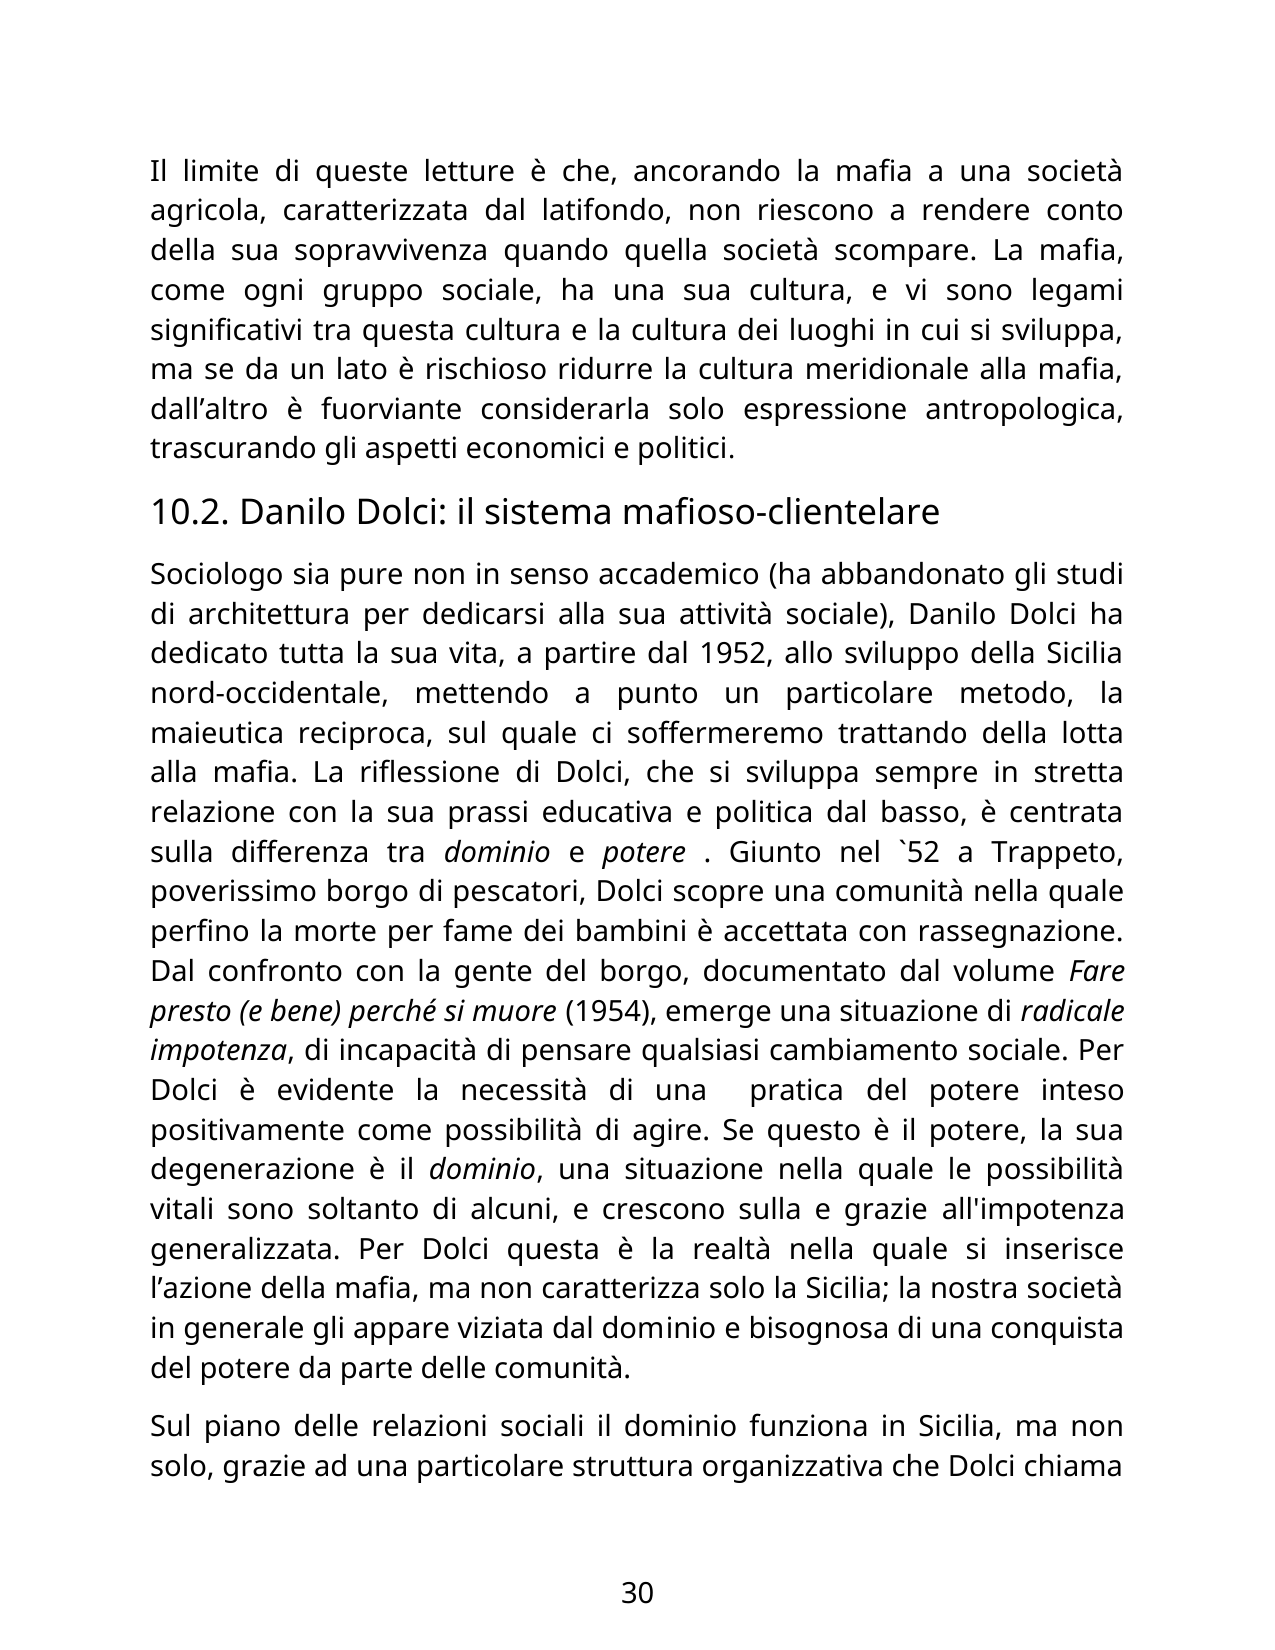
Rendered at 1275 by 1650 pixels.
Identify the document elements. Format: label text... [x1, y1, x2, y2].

text Sul piano delle relazioni sociali il dominio funziona in Sicilia, ma non solo, grazie ad una particolare struttura organizzativa che Dolci chiama [150, 1405, 1125, 1485]
text Sociologo sia pure non in senso accademico (ha abbandonato gli studi di architettura per dedicarsi alla sua attività sociale), Danilo Dolci ha dedicato tutta la sua vita, a partire dal 1952, allo sviluppo della Sicilia nord-occidentale, mettendo a punto un particolare metodo, la maieutica reciproca, sul quale ci soffermeremo trattando della lotta alla mafia. La riflessione di Dolci, che si sviluppa sempre in stretta relazione con la sua prassi educativa e politica dal basso, è centrata sulla differenza tra dominio e potere . Giunto nel `52 a Trappeto, poverissimo borgo di pescatori, Dolci scopre una comunità nella quale perfino la morte per fame dei bambini è accettata con rassegnazione. Dal confronto con la gente del borgo, documentato dal volume Fare presto (e bene) perché si muore (1954), emerge una situazione di radicale impotenza, di incapacità di pensare qualsiasi cambiamento sociale. Per Dolci è evidente la necessità di una pratica del potere inteso positivamente come possibilità di agire. Se questo è il potere, la sua degenerazione è il dominio, una situazione nella quale le possibilità vitali sono soltanto di alcuni, e crescono sulla e grazie all'impotenza generalizzata. Per Dolci questa è la realtà nella quale si inserisce l’azione della mafia, ma non caratterizza solo la Sicilia; la nostra società in generale gli appare viziata dal dominio e bisognosa di una conquista del potere da parte delle comunità. [150, 553, 1125, 1387]
text Il limite di queste letture è che, ancorando la mafia a una società agricola, caratterizzata dal latifondo, non riescono a rendere conto della sua sopravvivenza quando quella società scompare. La mafia, come ogni gruppo sociale, ha una sua cultura, e vi sono legami significativi tra questa cultura e la cultura dei luoghi in cui si sviluppa, ma se da un lato è rischioso ridurre la cultura meridionale alla mafia, dall’altro è fuorviante considerarla solo espressione antropologica, trascurando gli aspetti economici e politici. [150, 150, 1125, 467]
subtitle 10.2. Danilo Dolci: il sistema mafioso-clientelare [150, 486, 1125, 534]
